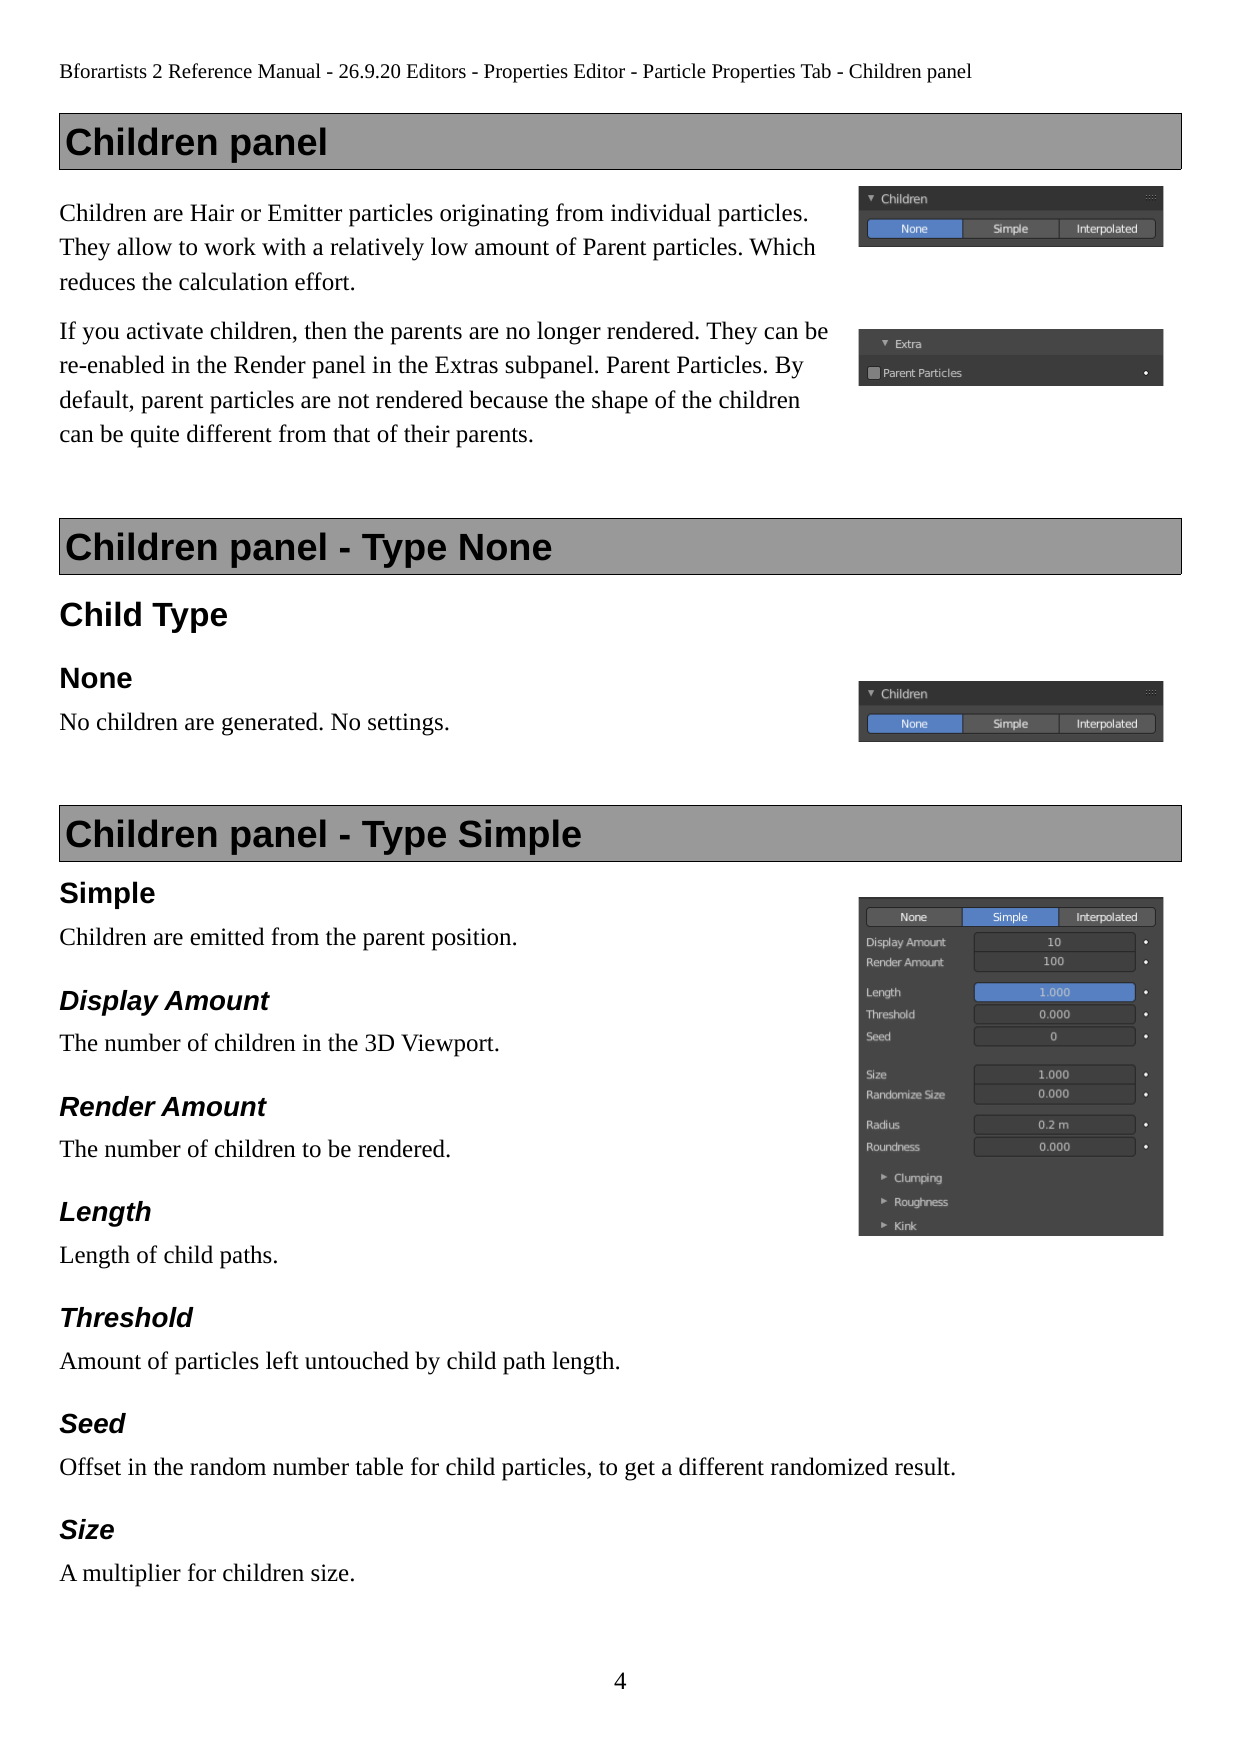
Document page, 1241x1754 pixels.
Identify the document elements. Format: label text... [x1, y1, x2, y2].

subtitle Child Type [59, 595, 1181, 633]
subtitle [1164, 1090, 1181, 1122]
text The number of children in the 3D Viewport. [59, 1028, 858, 1057]
text No children are generated. No settings. [59, 707, 858, 736]
table_header Children panel - Type None [60, 519, 1181, 574]
picture [858, 186, 1164, 247]
table_header Children panel - Type Simple [60, 806, 1181, 861]
subtitle Seed [59, 1408, 1181, 1439]
subtitle Display Amount [59, 984, 858, 1016]
text A multiplier for children size. [59, 1558, 1181, 1587]
subtitle Simple [59, 876, 1181, 910]
text Offset in the random number table for child particles, to get a different randomized result. [59, 1452, 1181, 1481]
text Amount of particles left untouched by child path length. [59, 1346, 1181, 1375]
text Length of child paths. [59, 1240, 1181, 1269]
text Children are emitted from the parent position. [59, 922, 858, 951]
subtitle Threshold [59, 1302, 1181, 1334]
picture [858, 897, 1164, 1236]
subtitle Size [59, 1514, 1181, 1546]
text The number of children to be rendered. [59, 1134, 858, 1163]
text If you activate children, then the parents are no longer rendered. They can be re-enabled in the Render panel in the Extras subpanel. Parent Particles. By default, parent particles are not rendered because the shape of the children can be quite different from that of their parents. [59, 316, 1181, 448]
subtitle [1164, 1196, 1181, 1228]
picture [858, 329, 1164, 386]
picture [858, 681, 1164, 742]
subtitle [1164, 984, 1181, 1016]
subtitle None [59, 661, 1181, 694]
subtitle Render Amount [59, 1090, 858, 1122]
table_header Children panel [60, 114, 1181, 169]
text Children are Hair or Emitter particles originating from individual particles. They allow to work with a relatively low amount of Parent particles. Which reduces the calculation effort. [59, 198, 1181, 296]
subtitle Length [59, 1196, 858, 1228]
